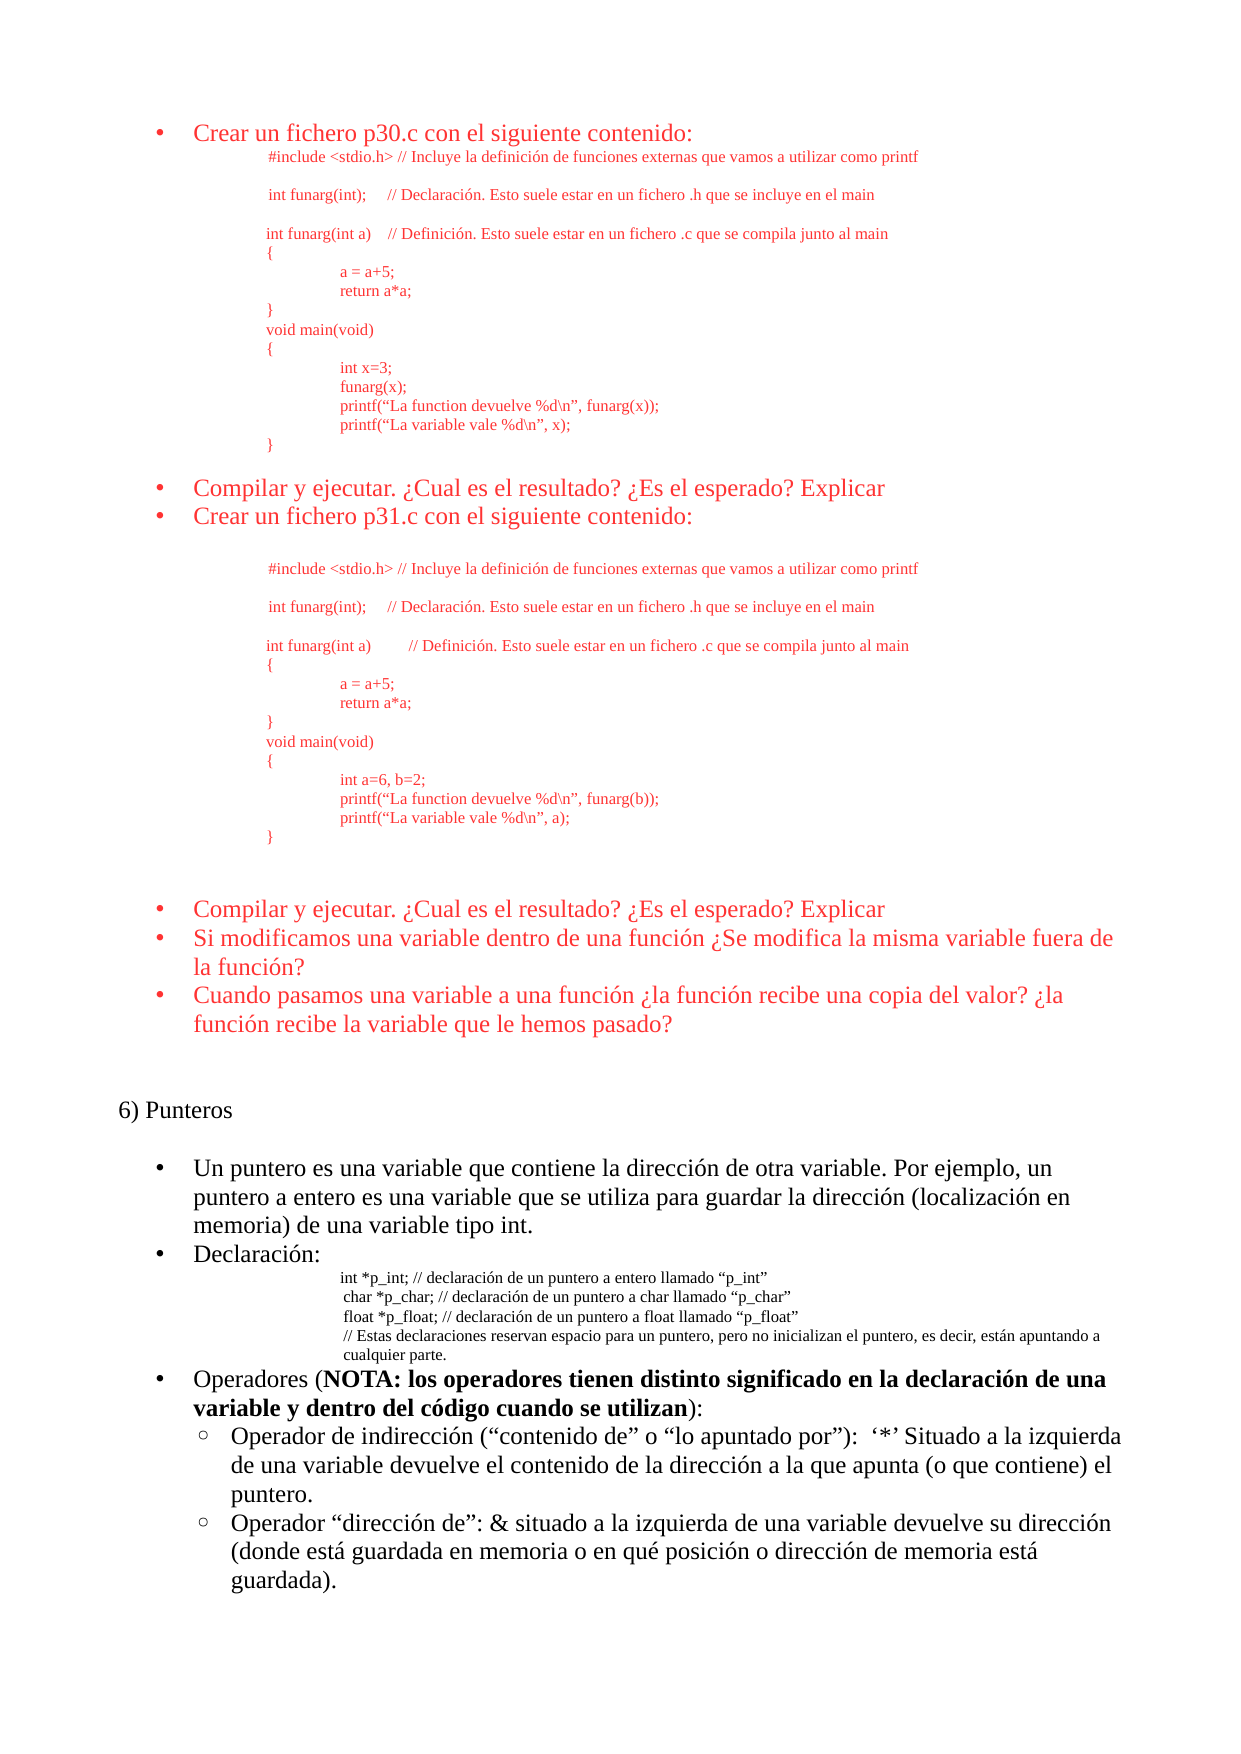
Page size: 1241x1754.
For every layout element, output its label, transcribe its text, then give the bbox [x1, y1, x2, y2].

list Cuando pasamos una variable a una función ¿la función recibe una copia del valor? ¿la función recibe la variable que le hemos pasado? [156, 981, 1122, 1038]
list char *p_char; // declaración de un puntero a char llamado “p_char” [306, 1287, 1122, 1306]
list Operador de indirección (“contenido de” o “lo apuntado por”): ‘*’ Situado a la izquierda de una variable devuelve el contenido de la dirección a la que apunta (o que contiene) el puntero. [193, 1421, 1122, 1508]
text } [266, 827, 1122, 846]
text a = a+5; [340, 674, 1122, 693]
text { [266, 751, 1122, 770]
text 6) Punteros [118, 1096, 1122, 1124]
list Crear un fichero p31.c con el siguiente contenido: [156, 501, 1122, 530]
list Compilar y ejecutar. ¿Cual es el resultado? ¿Es el esperado? Explicar [156, 894, 1122, 923]
text printf(“La variable vale %d\n”, a); [340, 808, 1122, 827]
list int funarg(int); // Declaración. Esto suele estar en un fichero .h que se incluye en el main [231, 597, 1122, 616]
list // Estas declaraciones reservan espacio para un puntero, pero no inicializan el puntero, es decir, están apuntando a cualquier parte. [306, 1326, 1122, 1364]
text printf(“La function devuelve %d\n”, funarg(b)); [266, 789, 1122, 808]
list #include <stdio.h> // Incluye la definición de funciones externas que vamos a utilizar como printf [231, 147, 1122, 166]
list Compilar y ejecutar. ¿Cual es el resultado? ¿Es el esperado? Explicar [156, 473, 1122, 501]
text funarg(x); [340, 377, 1122, 396]
text int *p_int; // declaración de un puntero a entero llamado “p_int” [340, 1268, 1122, 1287]
text } [266, 434, 1122, 453]
text void main(void) [266, 731, 1122, 751]
list int funarg(int); // Declaración. Esto suele estar en un fichero .h que se incluye en el main [231, 185, 1122, 204]
text a = a+5; [340, 262, 1122, 281]
text int x=3; [340, 358, 1122, 377]
text return a*a; [266, 693, 1122, 712]
text { [266, 655, 1122, 674]
text } [266, 300, 1122, 319]
list #include <stdio.h> // Incluye la definición de funciones externas que vamos a utilizar como printf [231, 559, 1122, 578]
text void main(void) [266, 319, 1122, 338]
text printf(“La variable vale %d\n”, x); [340, 415, 1122, 434]
list Operador “dirección de”: & situado a la izquierda de una variable devuelve su dirección (donde está guardada en memoria o en qué posición o dirección de memoria está guardada). [193, 1508, 1122, 1594]
text return a*a; [266, 281, 1122, 300]
list float *p_float; // declaración de un puntero a float llamado “p_float” [306, 1306, 1122, 1326]
list Declaración: [156, 1239, 1122, 1268]
list Si modificamos una variable dentro de una función ¿Se modifica la misma variable fuera de la función? [156, 923, 1122, 981]
text { [266, 243, 1122, 262]
list Crear un fichero p30.c con el siguiente contenido: [156, 118, 1122, 147]
text int funarg(int a) // Definición. Esto suele estar en un fichero .c que se compila junto al main [266, 223, 1122, 243]
text { [266, 338, 1122, 358]
list Operadores (NOTA: los operadores tienen distinto significado en la declaración de una variable y dentro del código cuando se utilizan): [156, 1364, 1122, 1421]
text int a=6, b=2; [340, 770, 1122, 789]
text int funarg(int a) // Definición. Esto suele estar en un fichero .c que se compila junto al main [266, 636, 1122, 655]
text } [266, 712, 1122, 731]
list Un puntero es una variable que contiene la dirección de otra variable. Por ejemplo, un puntero a entero es una variable que se utiliza para guardar la dirección (localización en memoria) de una variable tipo int. [156, 1153, 1122, 1239]
text printf(“La function devuelve %d\n”, funarg(x)); [266, 396, 1122, 415]
